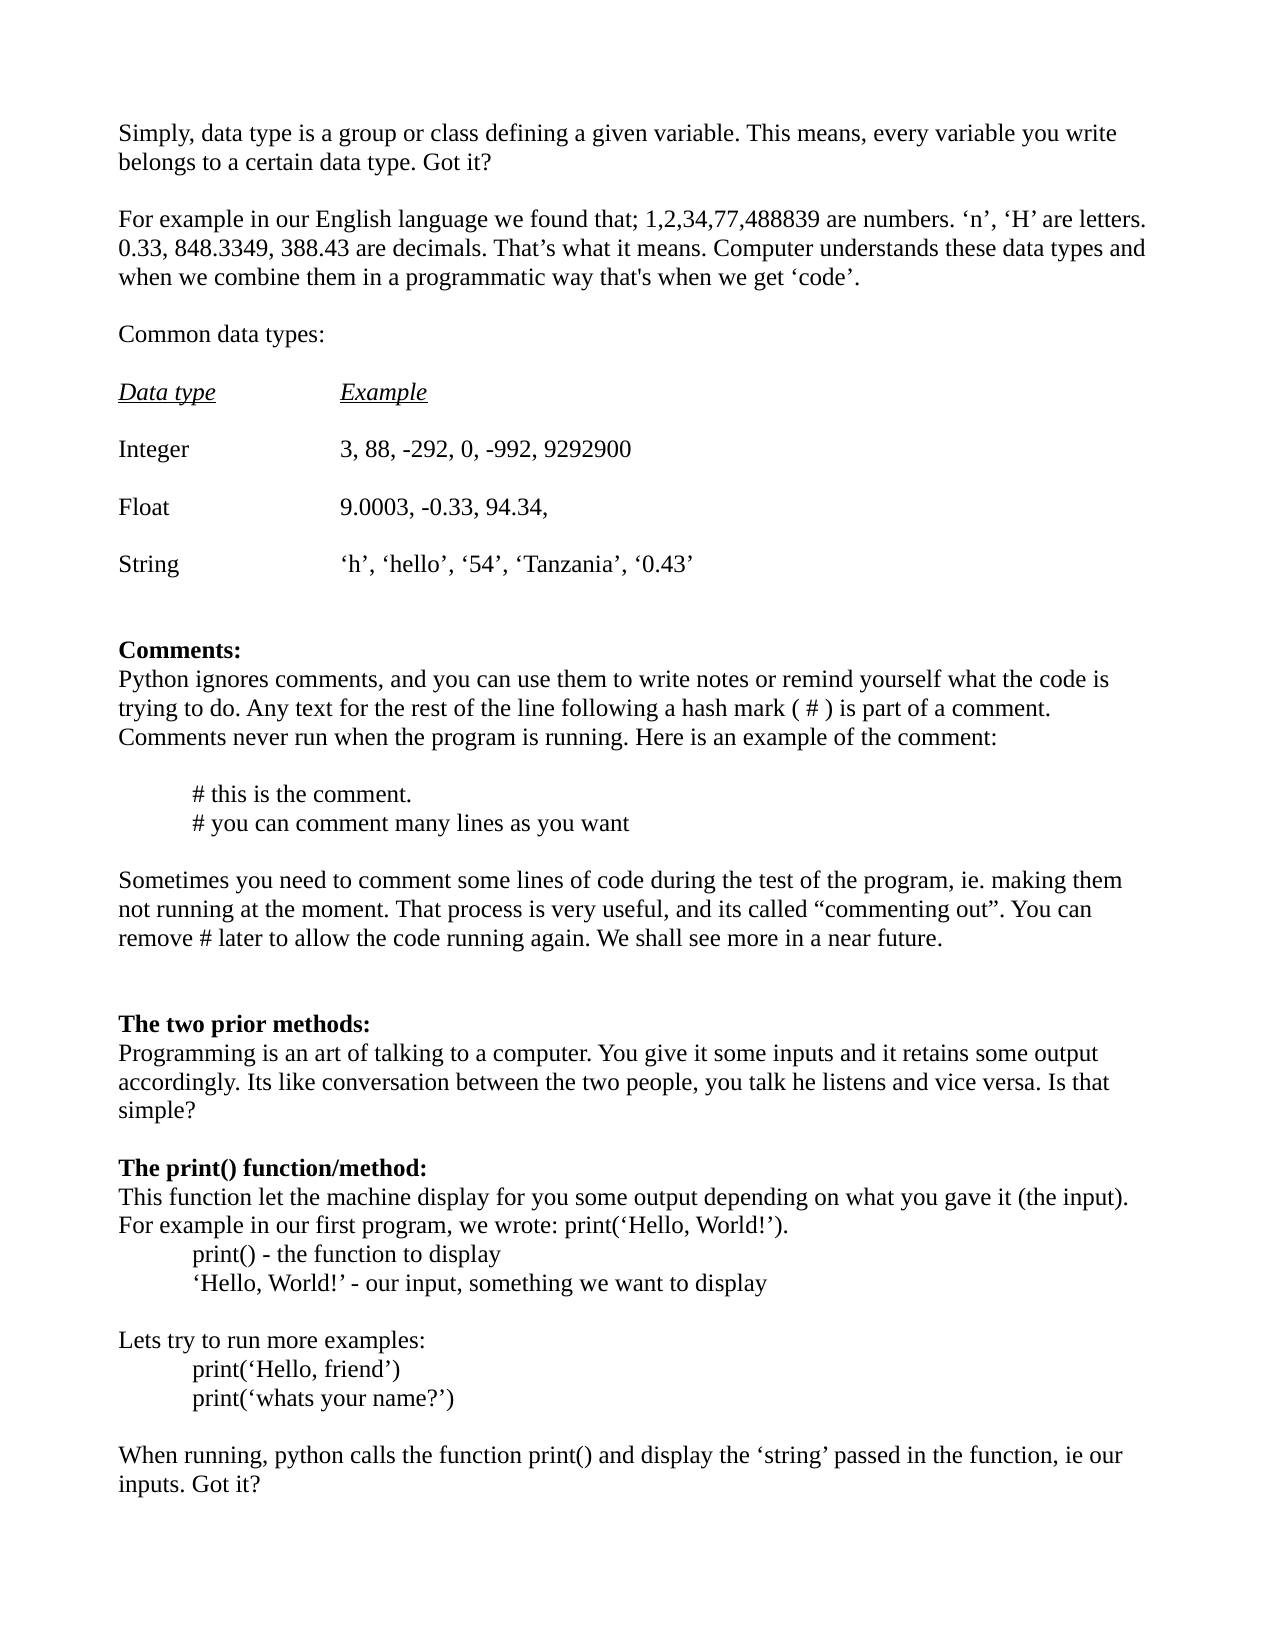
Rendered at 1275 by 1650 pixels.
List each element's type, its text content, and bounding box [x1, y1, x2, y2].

text For example in our English language we found that; 1,2,34,77,488839 are numbers. ‘n’, ‘H’ are letters. 0.33, 848.3349, 388.43 are decimals. That’s what it means. Computer understands these data types and when we combine them in a programmatic way that's when we get ‘code’. [118, 204, 1157, 291]
text When running, python calls the function print() and display the ‘string’ passed in the function, ie our inputs. Got it? [118, 1441, 1157, 1498]
text print() - the function to display [118, 1239, 1157, 1268]
text Float 9.0003, -0.33, 94.34, [118, 492, 1157, 521]
text Data type Example [118, 377, 1157, 406]
text The two prior methods: [118, 1009, 1157, 1038]
text Common data types: [118, 319, 1157, 348]
text print(‘whats your name?’) [118, 1383, 1157, 1412]
text This function let the machine display for you some output depending on what you gave it (the input). For example in our first program, we wrote: print(‘Hello, World!’). [118, 1182, 1157, 1239]
text # this is the comment. [118, 779, 1157, 808]
text Comments: [118, 636, 1157, 664]
text Lets try to run more examples: [118, 1326, 1157, 1354]
text Python ignores comments, and you can use them to write notes or remind yourself what the code is trying to do. Any text for the rest of the line following a hash mark ( # ) is part of a comment. Comments never run when the program is running. Here is an example of the comment: [118, 664, 1157, 751]
text The print() function/method: [118, 1153, 1157, 1182]
text Programming is an art of talking to a computer. You give it some inputs and it retains some output accordingly. Its like conversation between the two people, you talk he listens and vice versa. Is that simple? [118, 1038, 1157, 1124]
text String ‘h’, ‘hello’, ‘54’, ‘Tanzania’, ‘0.43’ [118, 549, 1157, 578]
text ‘Hello, World!’ - our input, something we want to display [118, 1268, 1157, 1297]
text Simply, data type is a group or class defining a given variable. This means, every variable you write belongs to a certain data type. Got it? [118, 118, 1157, 176]
text Sometimes you need to comment some lines of code during the test of the program, ie. making them not running at the moment. That process is very useful, and its called “commenting out”. You can remove # later to allow the code running again. We shall see more in a near future. [118, 866, 1157, 952]
text # you can comment many lines as you want [118, 808, 1157, 837]
text print(‘Hello, friend’) [118, 1354, 1157, 1383]
text Integer 3, 88, -292, 0, -992, 9292900 [118, 434, 1157, 463]
